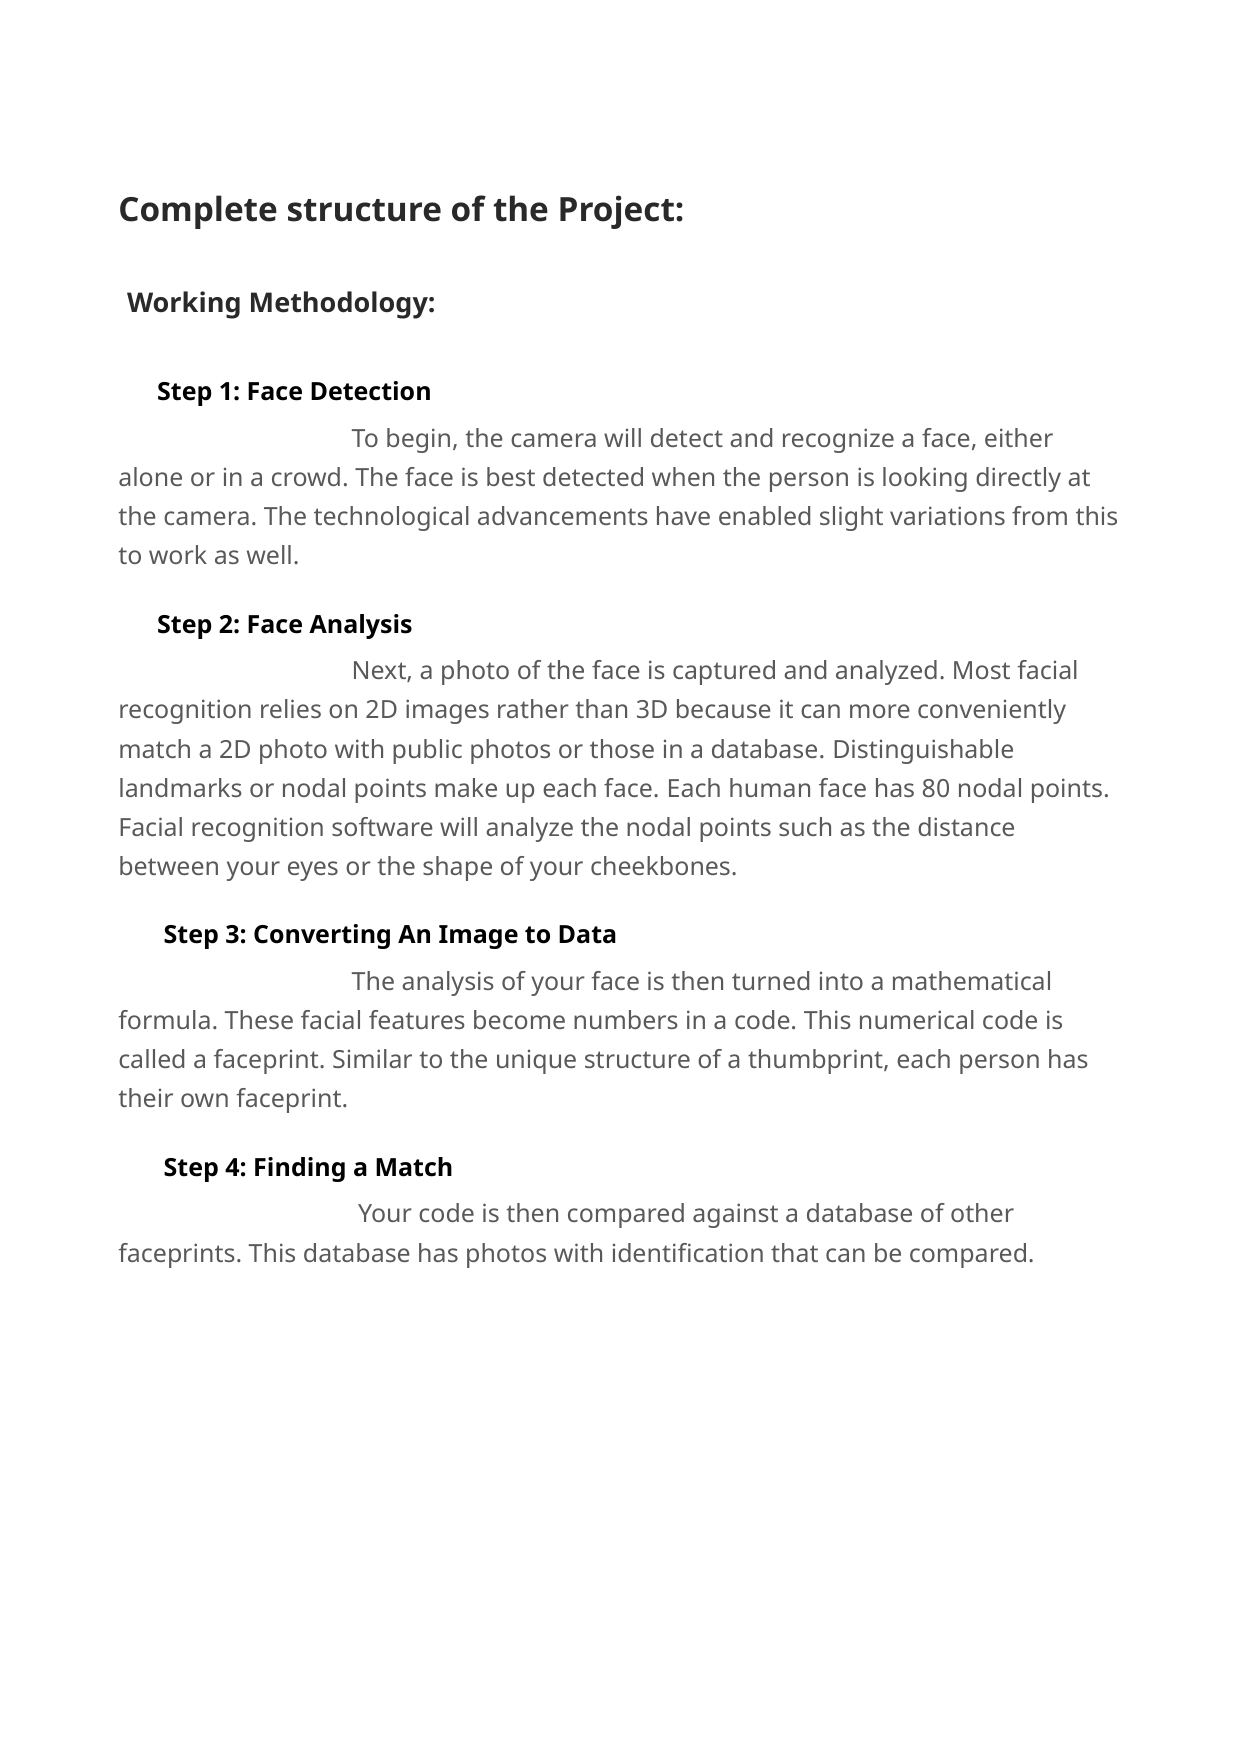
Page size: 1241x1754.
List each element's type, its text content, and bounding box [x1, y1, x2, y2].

text To begin, the camera will detect and recognize a face, either alone or in a crowd. The face is best detected when the person is looking directly at the camera. The technological advancements have enabled slight variations from this to work as well. [118, 421, 1122, 572]
text Your code is then compared against a database of other faceprints. This database has photos with identification that can be compared. [118, 1196, 1122, 1269]
text Next, a photo of the face is captured and analyzed. Most facial recognition relies on 2D images rather than 3D because it can more conveniently match a 2D photo with public photos or those in a database. Distinguishable landmarks or nodal points make up each face. Each human face has 80 nodal points. Facial recognition software will analyze the nodal points such as the distance between your eyes or the shape of your cheekbones. [118, 653, 1122, 883]
subtitle Step 3: Converting An Image to Data [118, 917, 1122, 951]
subtitle Step 1: Face Detection [118, 374, 1122, 408]
text Complete structure of the Project: [118, 186, 1122, 232]
subtitle Step 2: Face Analysis [118, 606, 1122, 640]
text Working Methodology: [118, 277, 1122, 322]
text The analysis of your face is then turned into a mathematical formula. These facial features become numbers in a code. This numerical code is called a faceprint. Similar to the unique structure of a thumbprint, each person has their own faceprint. [118, 964, 1122, 1115]
subtitle Step 4: Finding a Match [118, 1149, 1122, 1183]
